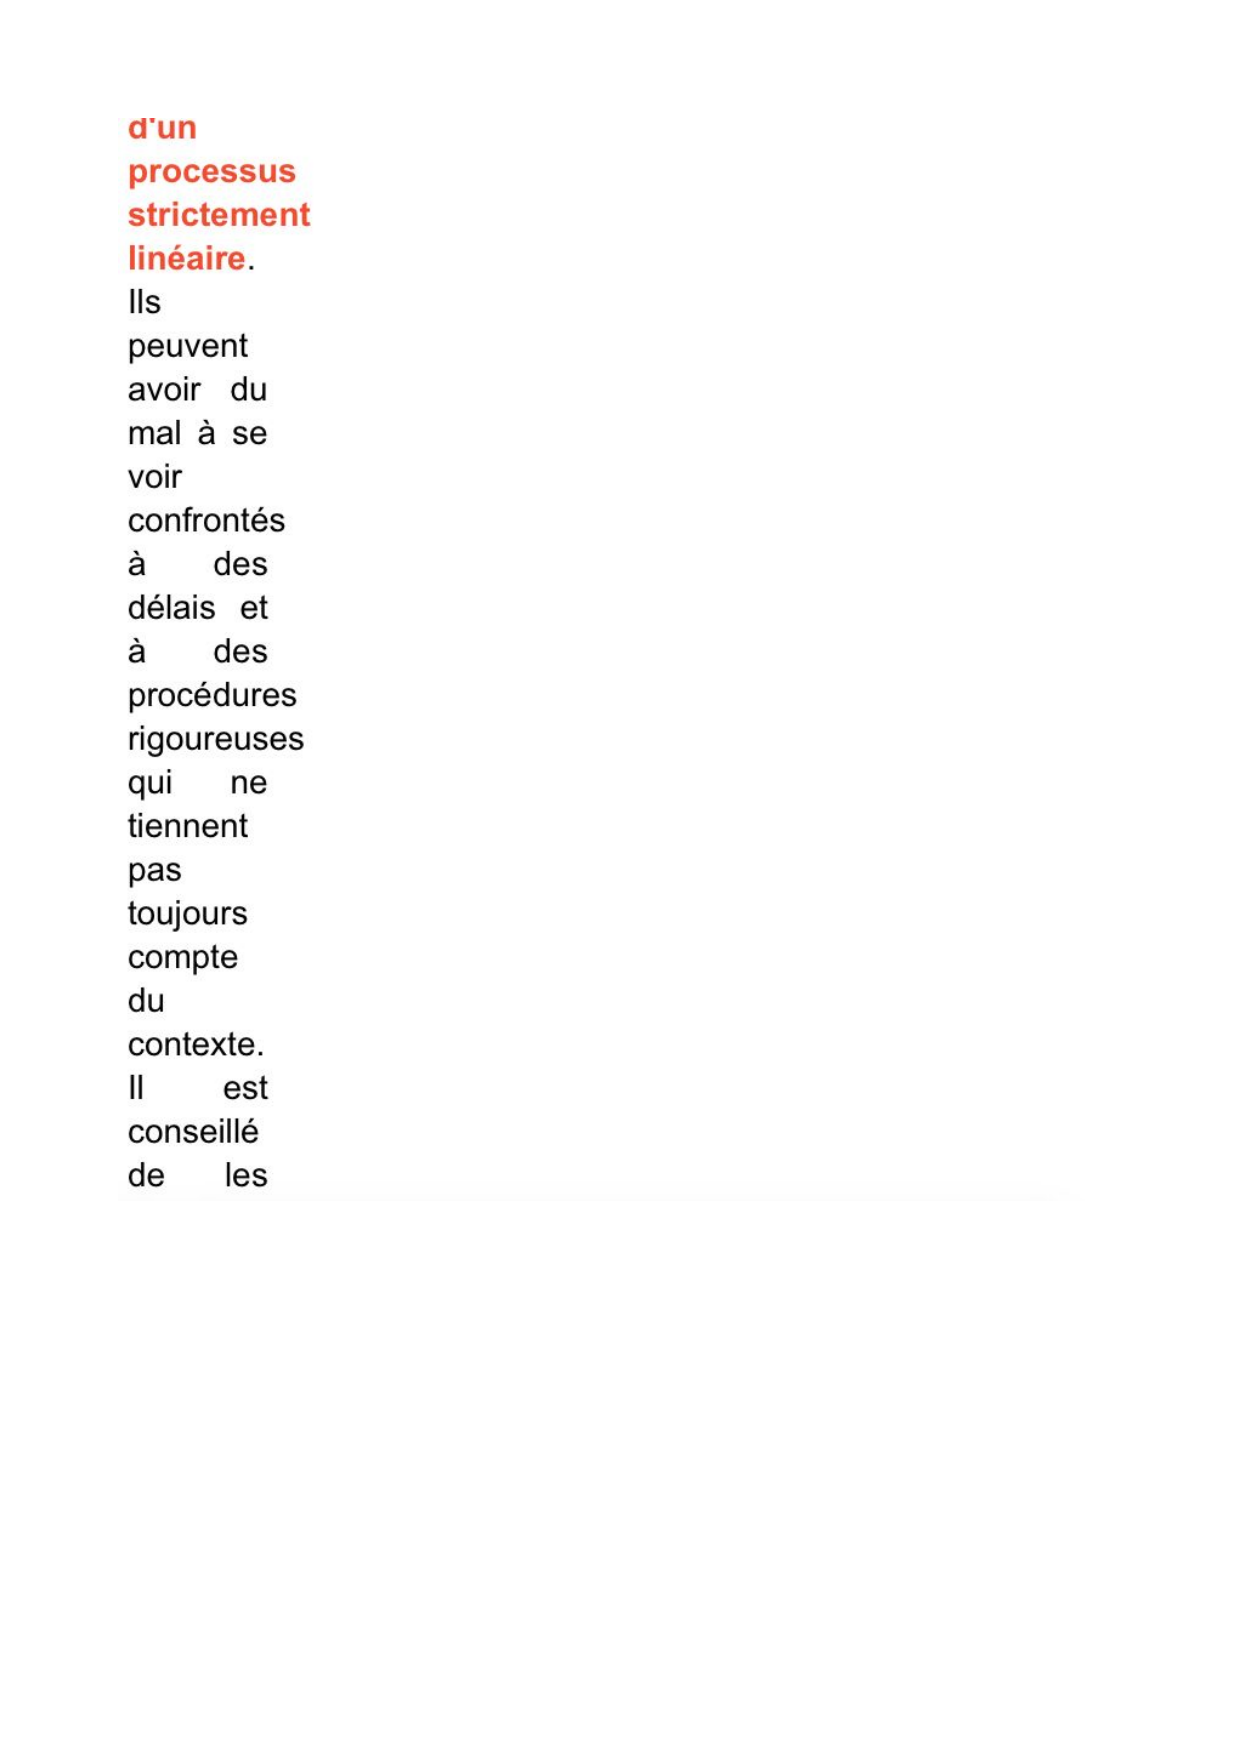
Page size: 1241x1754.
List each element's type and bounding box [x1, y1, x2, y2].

picture [118, 118, 1123, 1201]
